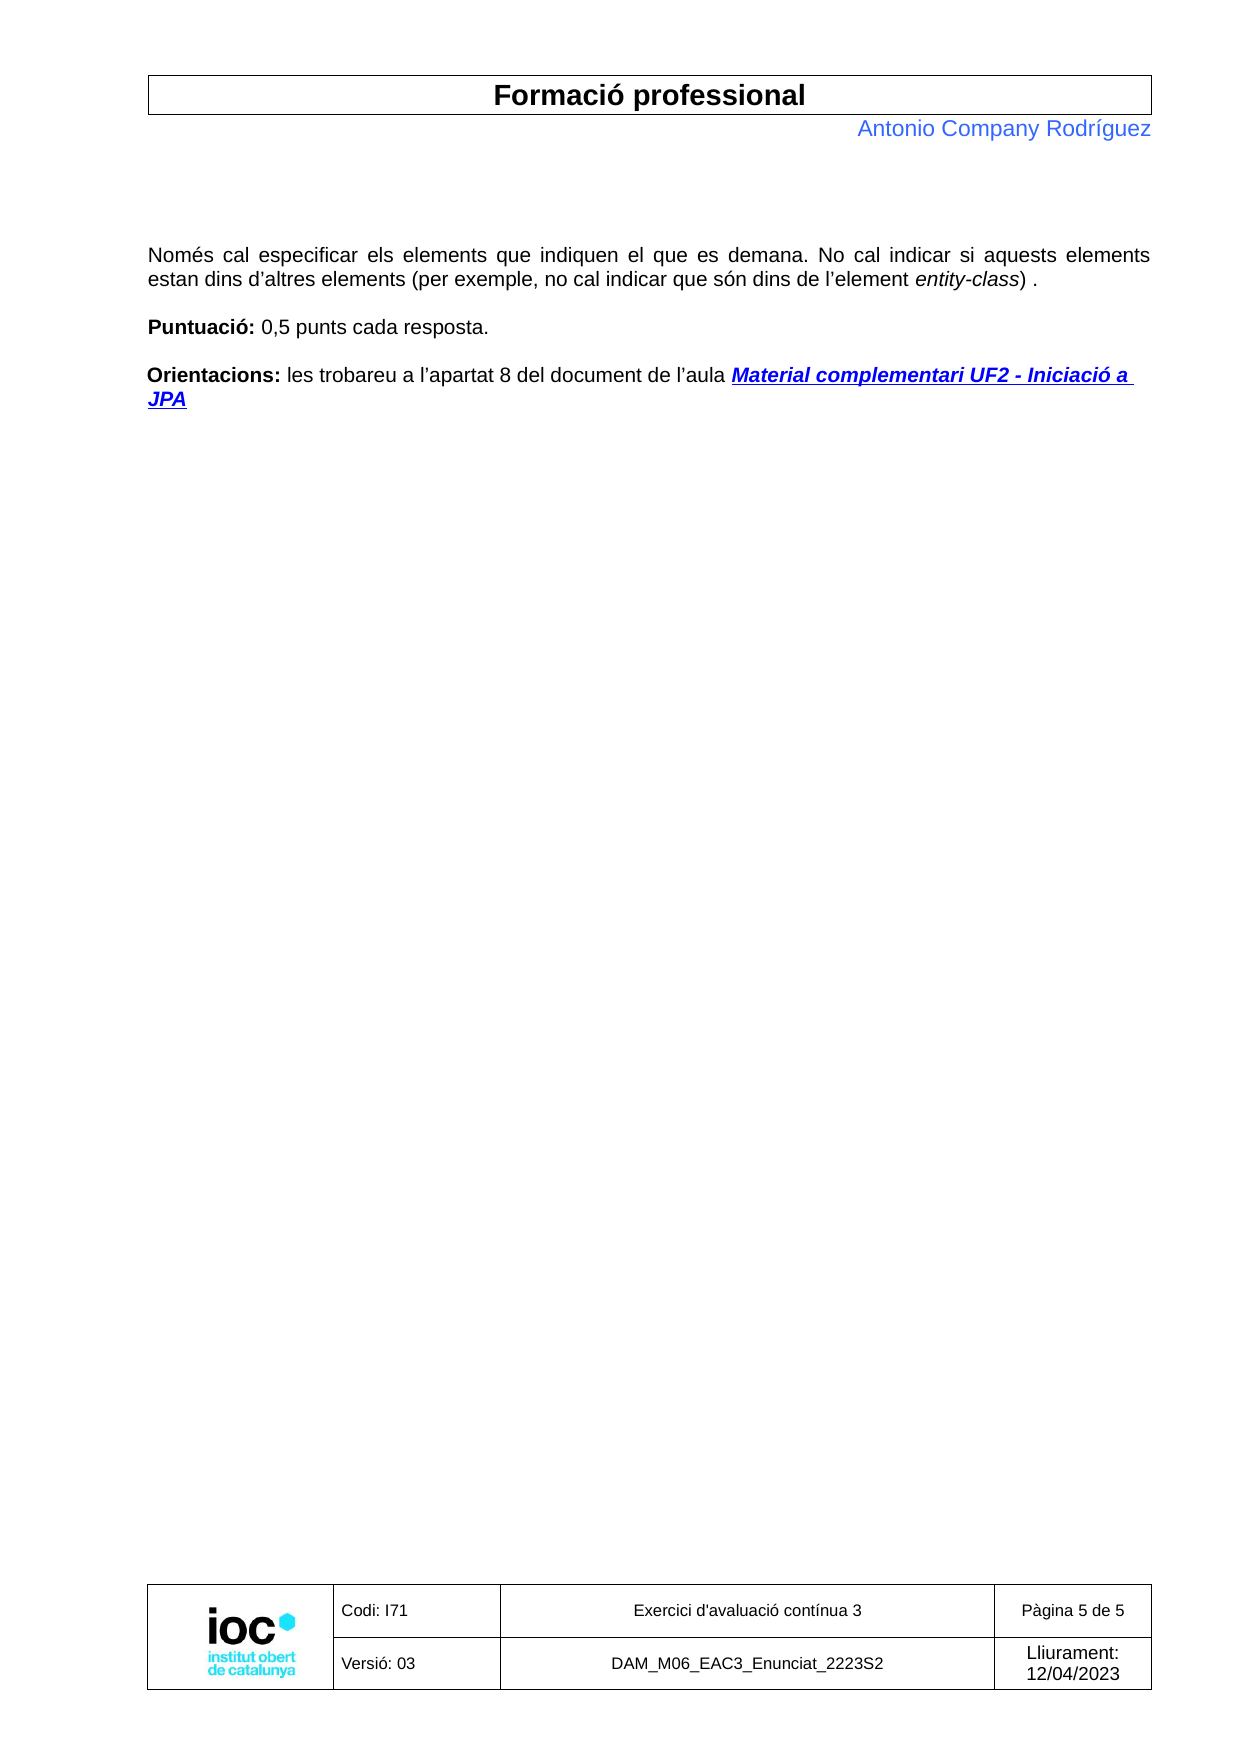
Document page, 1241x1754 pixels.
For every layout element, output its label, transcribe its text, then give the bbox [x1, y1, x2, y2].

text Només cal especificar els elements que indiquen el que es demana. No cal indicar si aquests elements estan dins d’altres elements (per exemple, no cal indicar que són dins de l’element entity-class) . [148, 243, 1151, 291]
text Puntuació: 0,5 punts cada resposta. [148, 315, 1151, 339]
text Orientacions: les trobareu a l’apartat 8 del document de l’aula Material complementari UF2 - Iniciació a JPA [147, 363, 1151, 411]
picture [195, 1593, 309, 1689]
